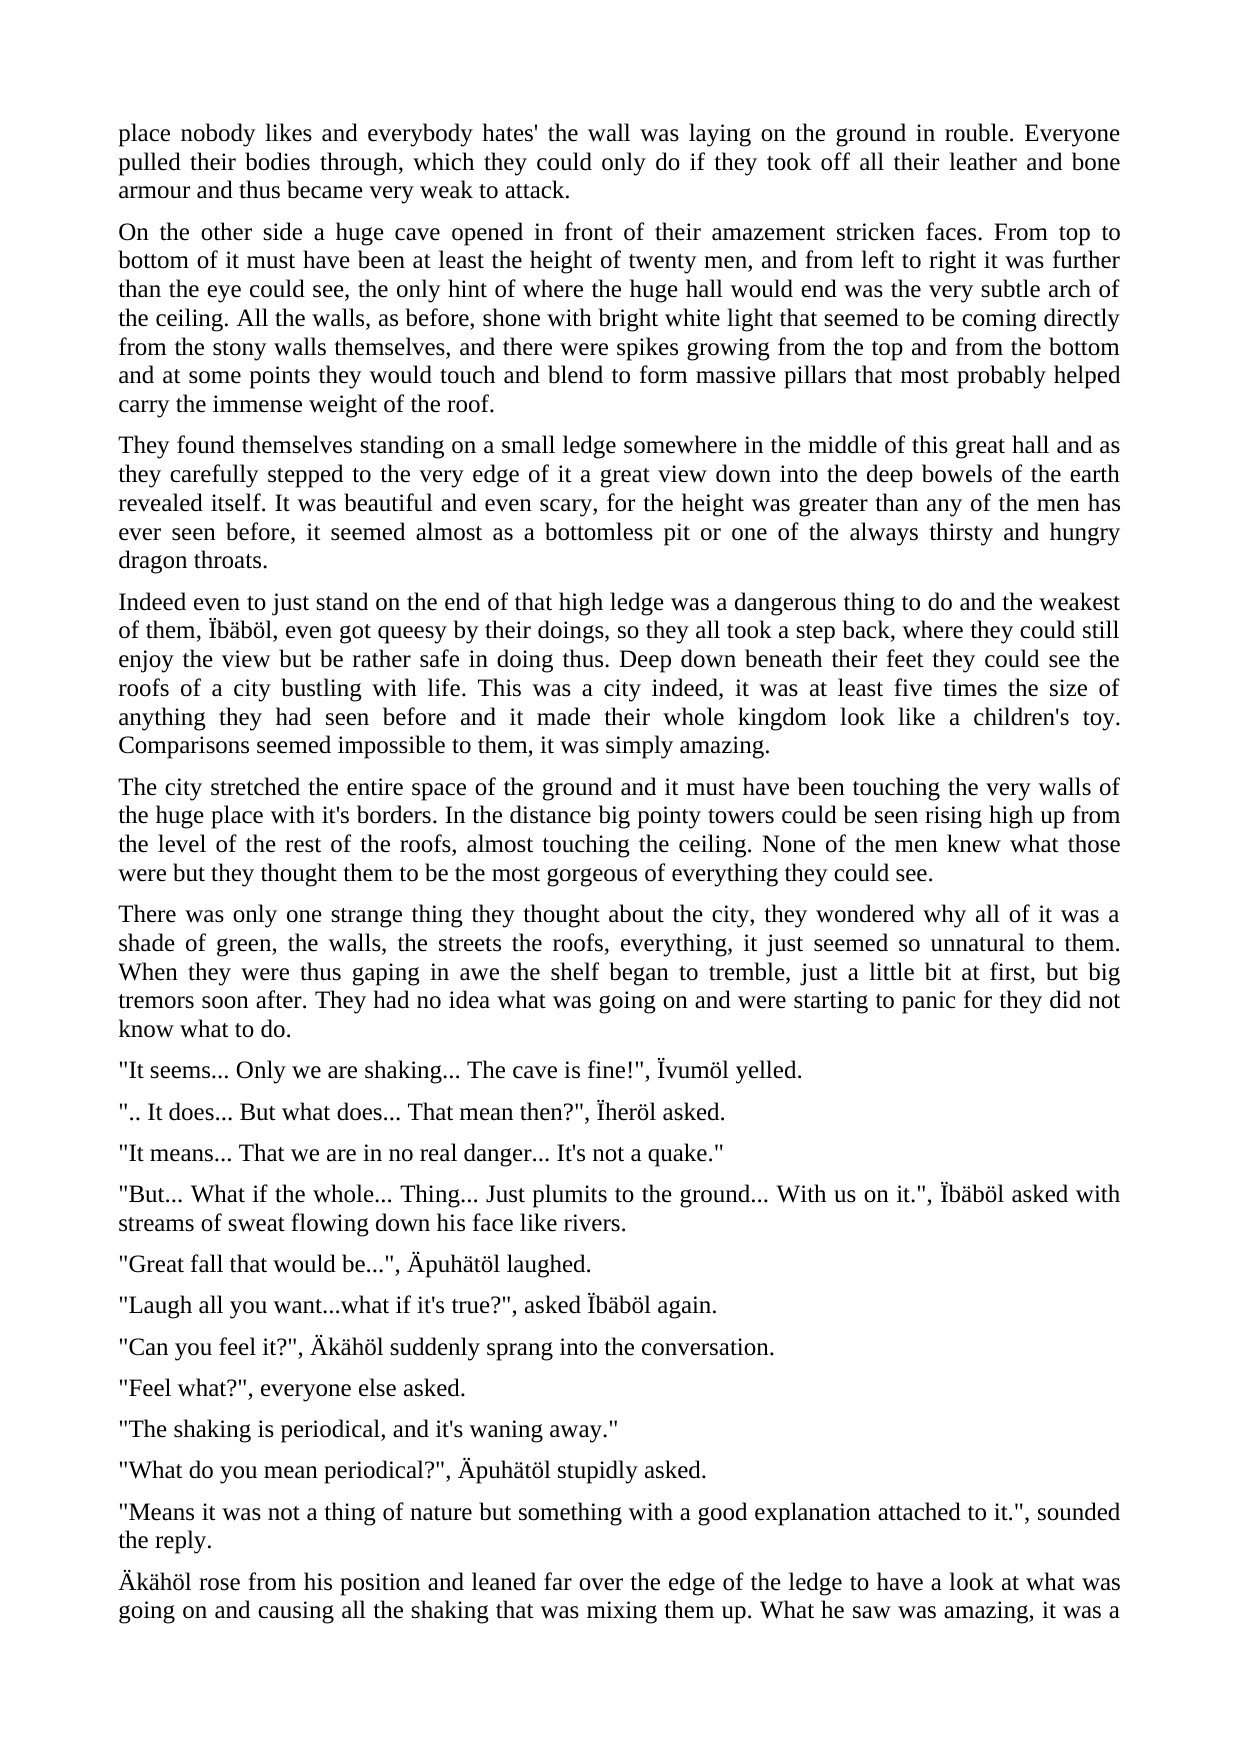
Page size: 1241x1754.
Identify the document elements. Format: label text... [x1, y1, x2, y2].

text There was only one strange thing they thought about the city, they wondered why all of it was a shade of green, the walls, the streets the roofs, everything, it just seemed so unnatural to them. When they were thus gaping in awe the shelf began to tremble, just a little bit at first, but big tremors soon after. They had no idea what was going on and were starting to panic for they did not know what to do. [118, 899, 1122, 1043]
text "It means... That we are in no real danger... It's not a quake." [118, 1138, 1122, 1167]
text On the other side a huge cave opened in front of their amazement stricken faces. From top to bottom of it must have been at least the height of twenty men, and from left to right it was further than the eye could see, the only hint of where the huge hall would end was the very subtle arch of the ceiling. All the walls, as before, shone with bright white light that seemed to be coming directly from the stony walls themselves, and there were spikes growing from the top and from the bottom and at some points they would touch and blend to form massive pillars that most probably helped carry the immense weight of the roof. [118, 217, 1122, 418]
text "What do you mean periodical?", Äpuhätöl stupidly asked. [118, 1456, 1122, 1484]
text Indeed even to just stand on the end of that high ledge was a dangerous thing to do and the weakest of them, Ïbäböl, even got queesy by their doings, so they all took a step back, where they could still enjoy the view but be rather safe in doing thus. Deep down beneath their feet they could see the roofs of a city bustling with life. This was a city indeed, it was at least five times the size of anything they had seen before and it made their whole kingdom look like a children's toy. Comparisons seemed impossible to them, it was simply amazing. [118, 587, 1122, 759]
text "The shaking is periodical, and it's waning away." [118, 1414, 1122, 1443]
text "Laugh all you want...what if it's true?", asked Ïbäböl again. [118, 1291, 1122, 1319]
text "Means it was not a thing of nature but something with a good explanation attached to it.", sounded the reply. [118, 1497, 1122, 1554]
text Äkähöl rose from his position and leaned far over the edge of the ledge to have a look at what was going on and causing all the shaking that was mixing them up. What he saw was amazing, it was a [118, 1567, 1122, 1624]
text ".. It does... But what does... That mean then?", Ïheröl asked. [118, 1097, 1122, 1126]
text "Can you feel it?", Äkähöl suddenly sprang into the conversation. [118, 1332, 1122, 1361]
text "Feel what?", everyone else asked. [118, 1373, 1122, 1402]
text "It seems... Only we are shaking... The cave is fine!", Ïvumöl yelled. [118, 1056, 1122, 1084]
text place nobody likes and everybody hates' the wall was laying on the ground in rouble. Everyone pulled their bodies through, which they could only do if they took off all their leather and bone armour and thus became very weak to attack. [118, 118, 1122, 204]
text "But... What if the whole... Thing... Just plumits to the ground... With us on it.", Ïbäböl asked with streams of sweat flowing down his face like rivers. [118, 1179, 1122, 1237]
text The city stretched the entire space of the ground and it must have been touching the very walls of the huge place with it's borders. In the distance big pointy towers could be seen rising high up from the level of the rest of the roofs, almost touching the ceiling. None of the men knew what those were but they thought them to be the most gorgeous of everything they could see. [118, 772, 1122, 887]
text "Great fall that would be...", Äpuhätöl laughed. [118, 1249, 1122, 1278]
text They found themselves standing on a small ledge somewhere in the middle of this great hall and as they carefully stepped to the very edge of it a great view down into the deep bowels of the earth revealed itself. It was beautiful and even scary, for the height was greater than any of the men has ever seen before, it seemed almost as a bottomless pit or one of the always thirsty and hungry dragon throats. [118, 431, 1122, 574]
